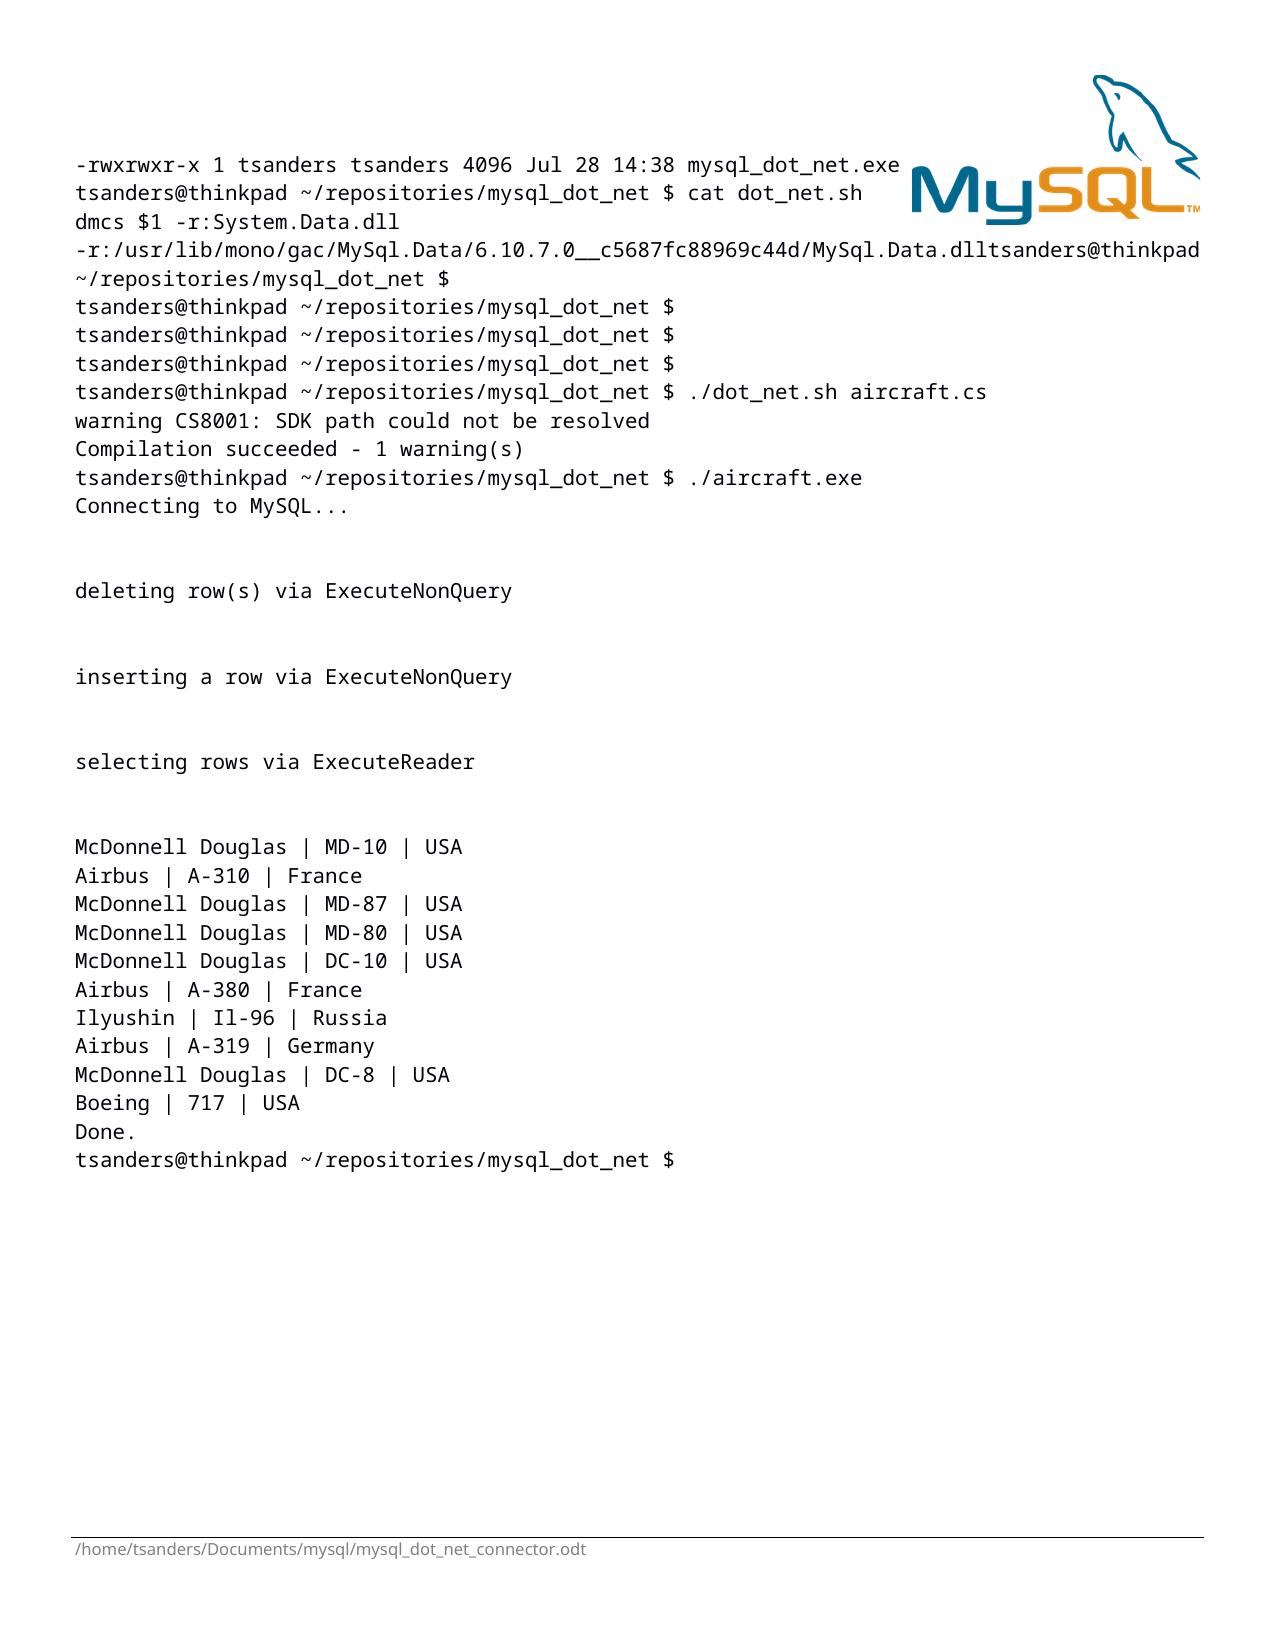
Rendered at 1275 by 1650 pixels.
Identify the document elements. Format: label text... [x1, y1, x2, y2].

text McDonnell Douglas | DC-8 | USA [75, 1060, 1200, 1088]
text McDonnell Douglas | MD-10 | USA [75, 832, 1200, 861]
picture [912, 75, 1200, 225]
text tsanders@thinkpad ~/repositories/mysql_dot_net $ ./dot_net.sh aircraft.cs [75, 377, 1200, 406]
text dmcs $1 -r:System.Data.dll -r:/usr/lib/mono/gac/MySql.Data/6.10.7.0__c5687fc88969c44d/MySql.Data.dlltsanders@thinkpad ~/repositories/mysql_dot_net $ [75, 207, 1200, 292]
text deleting row(s) via ExecuteNonQuery [75, 577, 1200, 605]
text McDonnell Douglas | DC-10 | USA [75, 946, 1200, 975]
text McDonnell Douglas | MD-87 | USA [75, 889, 1200, 918]
text tsanders@thinkpad ~/repositories/mysql_dot_net $ ./aircraft.exe [75, 463, 1200, 491]
text selecting rows via ExecuteReader [75, 747, 1200, 776]
text McDonnell Douglas | MD-80 | USA [75, 918, 1200, 946]
text Boeing | 717 | USA [75, 1088, 1200, 1117]
text Ilyushin | Il-96 | Russia [75, 1003, 1200, 1032]
text -rwxrwxr-x 1 tsanders tsanders 4096 Jul 28 14:38 mysql_dot_net.exe [75, 150, 912, 178]
text Airbus | A-319 | Germany [75, 1032, 1200, 1060]
text warning CS8001: SDK path could not be resolved [75, 406, 1200, 434]
text tsanders@thinkpad ~/repositories/mysql_dot_net $ [75, 292, 1200, 321]
text tsanders@thinkpad ~/repositories/mysql_dot_net $ [75, 321, 1200, 349]
text Compilation succeeded - 1 warning(s) [75, 434, 1200, 463]
text inserting a row via ExecuteNonQuery [75, 662, 1200, 690]
text tsanders@thinkpad ~/repositories/mysql_dot_net $ [75, 1145, 1200, 1174]
text Airbus | A-380 | France [75, 975, 1200, 1003]
text tsanders@thinkpad ~/repositories/mysql_dot_net $ cat dot_net.sh [75, 178, 912, 207]
text Airbus | A-310 | France [75, 861, 1200, 889]
text Connecting to MySQL... [75, 491, 1200, 520]
text tsanders@thinkpad ~/repositories/mysql_dot_net $ [75, 349, 1200, 377]
picture [1108, 75, 1200, 176]
text Done. [75, 1117, 1200, 1145]
